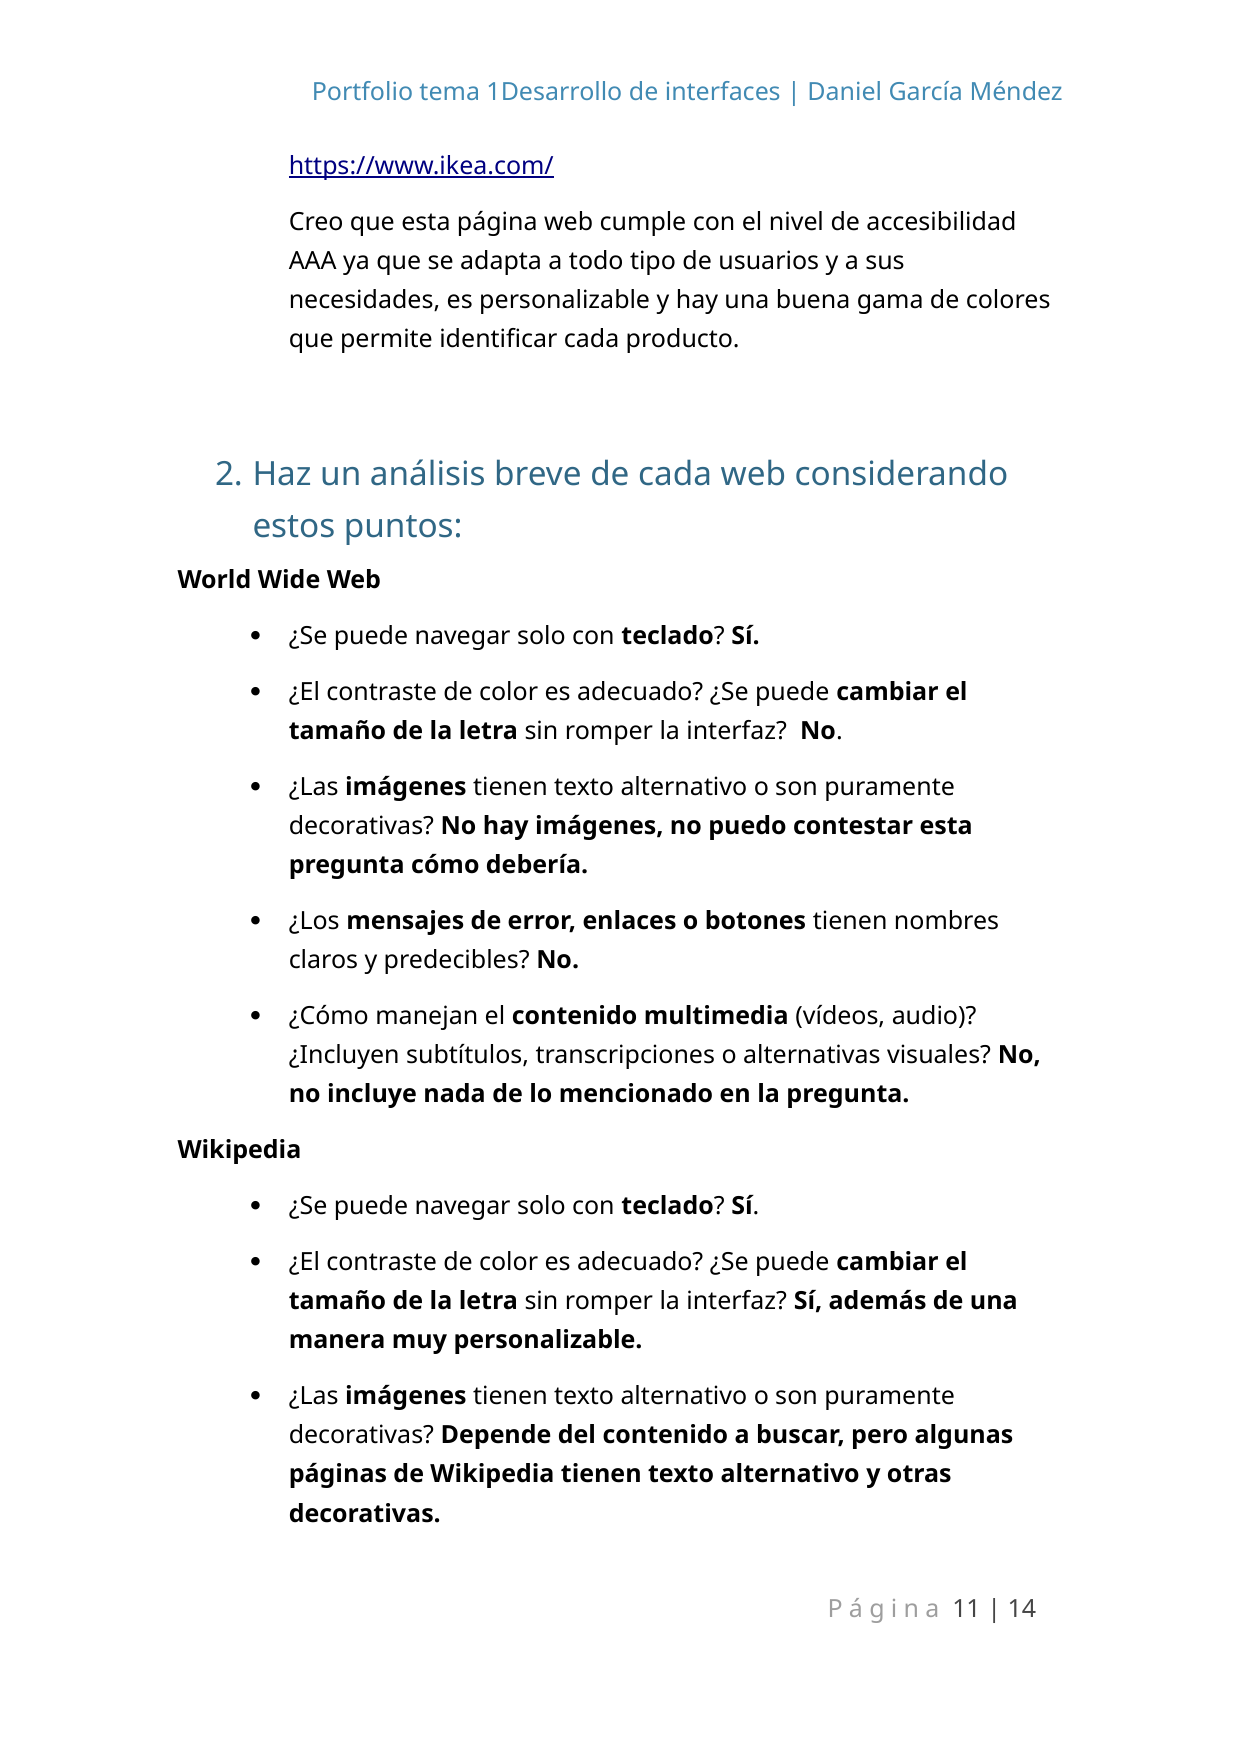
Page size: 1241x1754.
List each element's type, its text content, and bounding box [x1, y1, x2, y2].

list ¿El contraste de color es adecuado? ¿Se puede cambiar el tamaño de la letra sin romper la interfaz? Sí, además de una manera muy personalizable. [251, 1244, 1063, 1356]
list Creo que esta página web cumple con el nivel de accesibilidad AAA ya que se adapta a todo tipo de usuarios y a sus necesidades, es personalizable y hay una buena gama de colores que permite identificar cada producto. [288, 203, 1063, 355]
list ¿Las imágenes tienen texto alternativo o son puramente decorativas? No hay imágenes, no puedo contestar esta pregunta cómo debería. [251, 769, 1063, 881]
list ¿Se puede navegar solo con teclado? Sí. [251, 618, 1063, 652]
list ¿El contraste de color es adecuado? ¿Se puede cambiar el tamaño de la letra sin romper la interfaz? No. [251, 674, 1063, 747]
list ¿Los mensajes de error, enlaces o botones tienen nombres claros y predecibles? No. [251, 903, 1063, 976]
text World Wide Web [177, 562, 1063, 596]
list https://www.ikea.com/ [288, 148, 1063, 182]
list ¿Las imágenes tienen texto alternativo o son puramente decorativas? Depende del contenido a buscar, pero algunas páginas de Wikipedia tienen texto alternativo y otras decorativas. [251, 1378, 1063, 1529]
text Wikipedia [177, 1132, 1063, 1166]
list Haz un análisis breve de cada web considerando estos puntos: [215, 449, 1063, 547]
list ¿Se puede navegar solo con teclado? Sí. [251, 1188, 1063, 1222]
list ¿Cómo manejan el contenido multimedia (vídeos, audio)? ¿Incluyen subtítulos, transcripciones o alternativas visuales? No, no incluye nada de lo mencionado en la pregunta. [251, 998, 1063, 1110]
